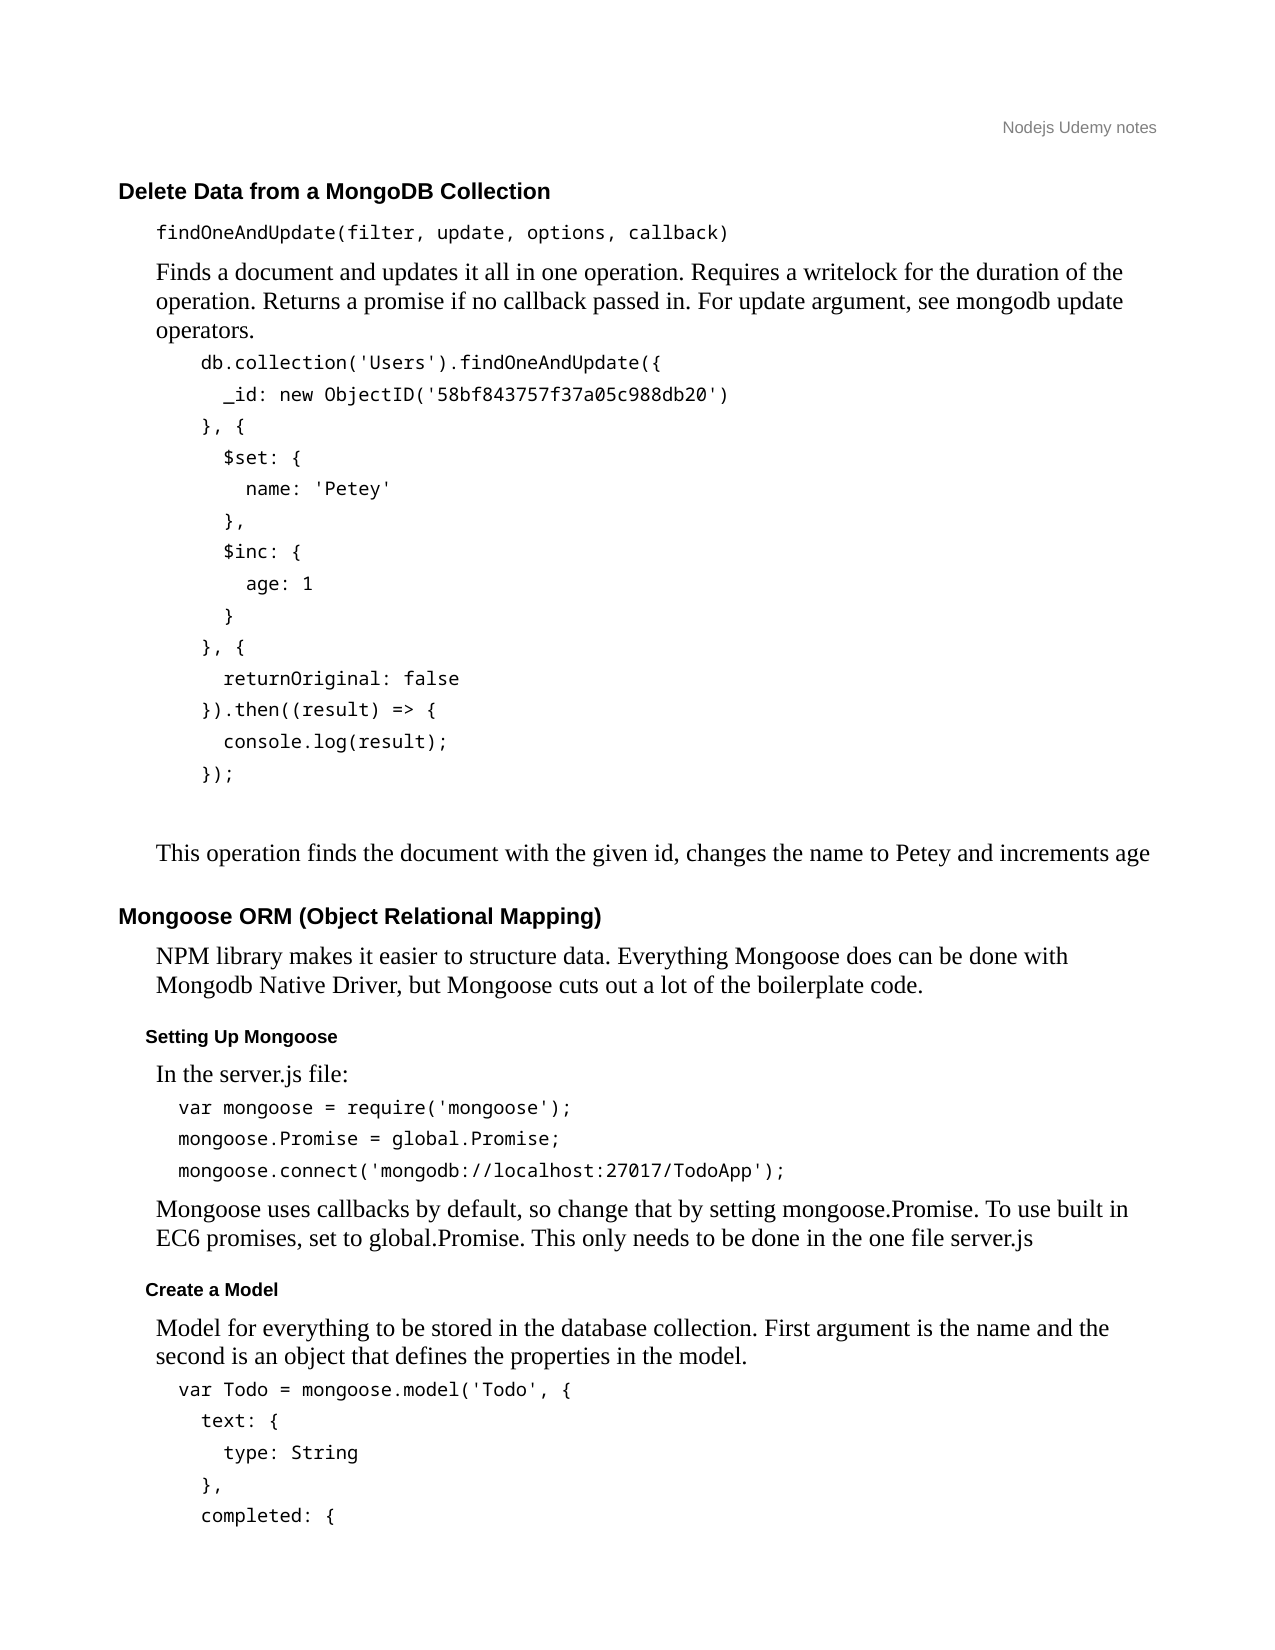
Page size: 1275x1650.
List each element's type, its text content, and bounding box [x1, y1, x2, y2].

text age: 1 [178, 570, 1157, 596]
text }); [178, 760, 1157, 785]
text var mongoose = require('mongoose'); [178, 1094, 1157, 1119]
text }, [178, 1471, 1157, 1496]
text }, { [178, 633, 1157, 659]
text console.log(result); [178, 728, 1157, 754]
text db.collection('Users').findOneAndUpdate({ [178, 349, 1157, 375]
text completed: { [178, 1502, 1157, 1528]
text $inc: { [178, 539, 1157, 564]
text _id: new ObjectID('58bf843757f37a05c988db20') [178, 381, 1157, 407]
text returnOriginal: false [178, 665, 1157, 691]
text In the server.js file: [156, 1059, 1157, 1088]
text Model for everything to be stored in the database collection. First argument is the name and the second is an object that defines the properties in the model. [156, 1313, 1157, 1370]
text Mongoose uses callbacks by default, so change that by setting mongoose.Promise. To use built in EC6 promises, set to global.Promise. This only needs to be done in the one file server.js [156, 1194, 1157, 1252]
text }, [178, 507, 1157, 533]
text }, { [178, 413, 1157, 438]
subtitle Mongoose ORM (Object Relational Mapping) [118, 903, 1157, 929]
text text: { [178, 1408, 1157, 1433]
text $set: { [178, 444, 1157, 470]
text mongoose.connect('mongodb://localhost:27017/TodoApp'); [178, 1157, 1157, 1183]
text }).then((result) => { [178, 697, 1157, 722]
subtitle Create a Model [145, 1279, 1157, 1301]
text NPM library makes it easier to structure data. Everything Mongoose does can be done with Mongodb Native Driver, but Mongoose cuts out a lot of the boilerplate code. [156, 941, 1157, 999]
text var Todo = mongoose.model('Todo', { [178, 1376, 1157, 1402]
text name: 'Petey' [178, 476, 1157, 501]
text } [178, 602, 1157, 627]
text mongoose.Promise = global.Promise; [178, 1126, 1157, 1151]
text This operation finds the document with the given id, changes the name to Petey and increments age [156, 838, 1157, 867]
text findOneAndUpdate(filter, update, options, callback) [156, 216, 1157, 245]
subtitle Setting Up Mongoose [145, 1026, 1157, 1047]
text Finds a document and updates it all in one operation. Requires a writelock for the duration of the operation. Returns a promise if no callback passed in. For update argument, see mongodb update operators. [156, 257, 1157, 343]
text type: String [178, 1439, 1157, 1465]
subtitle Delete Data from a MongoDB Collection [118, 178, 1157, 204]
